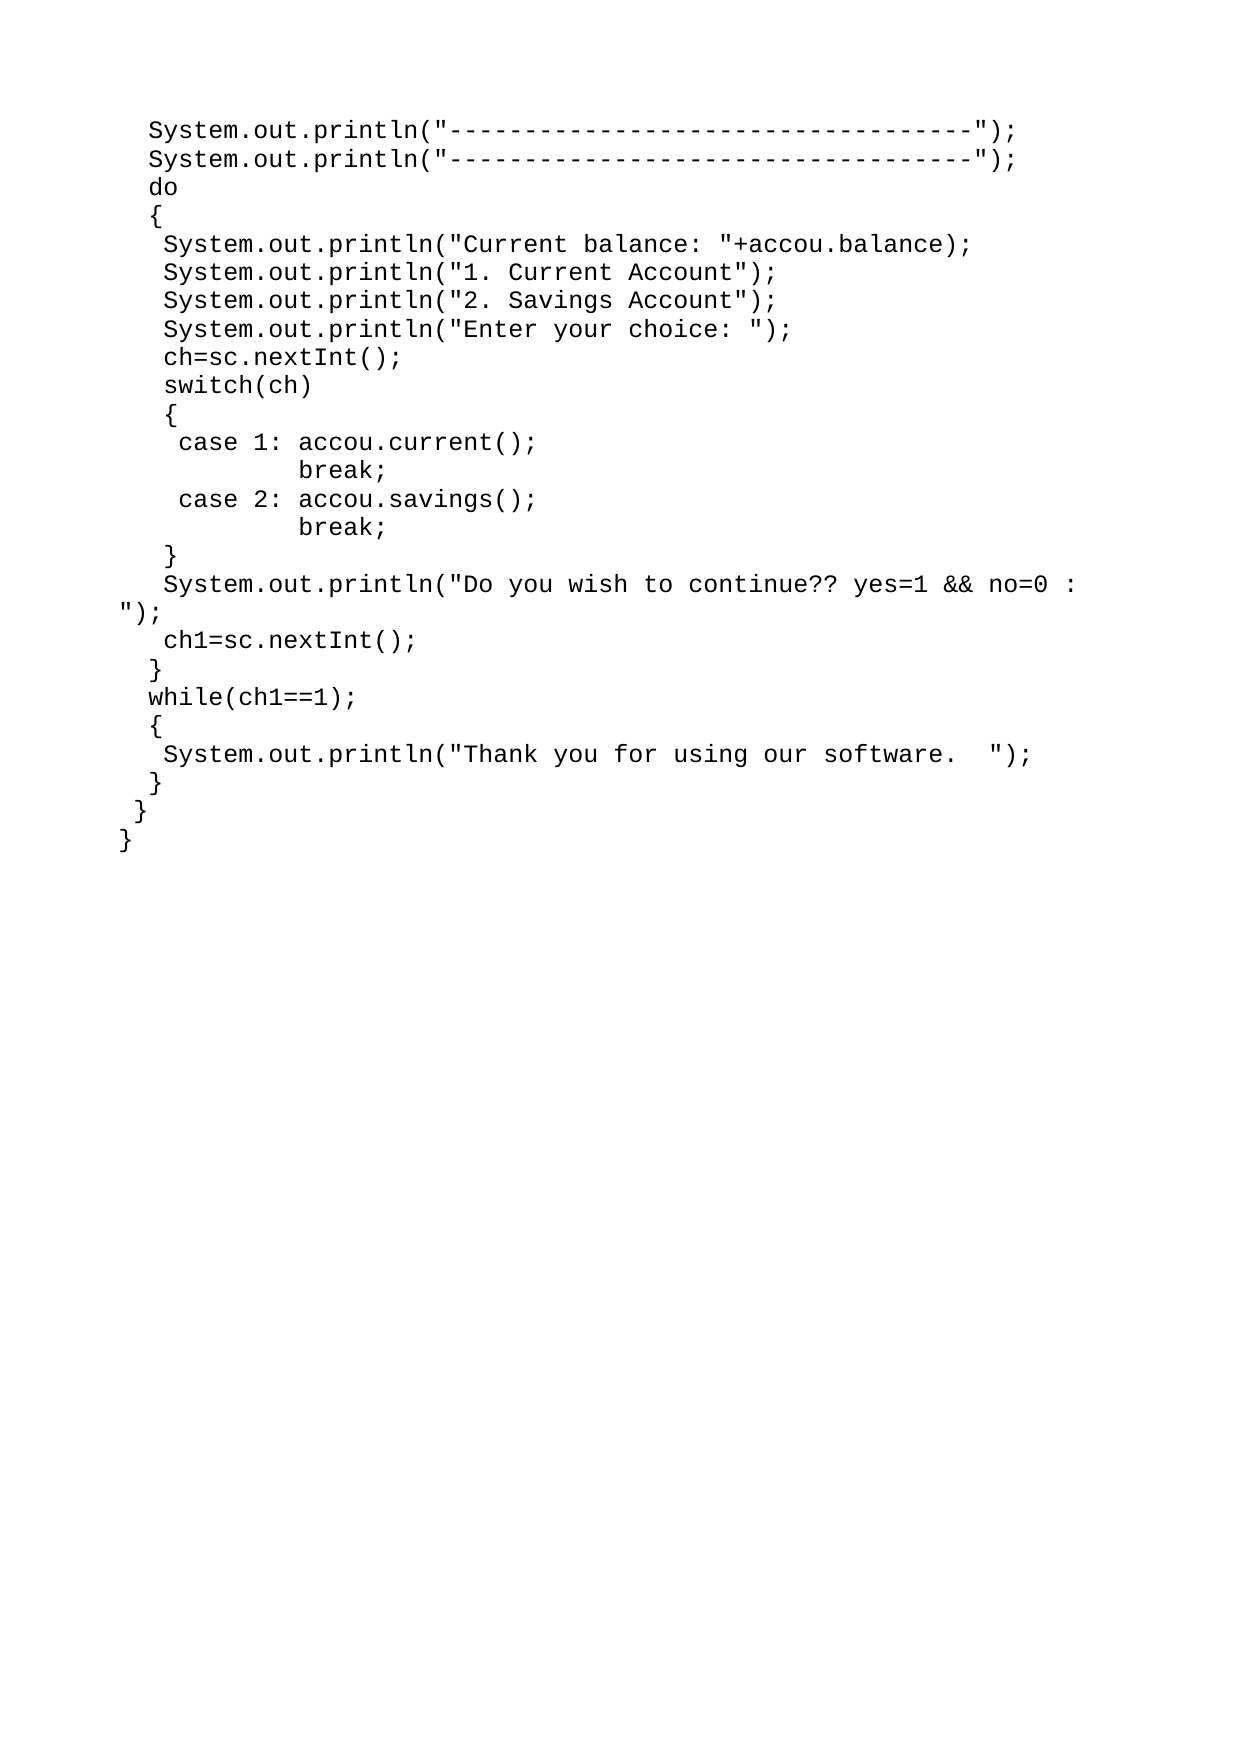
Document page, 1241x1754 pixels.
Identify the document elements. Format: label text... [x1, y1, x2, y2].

text { [118, 401, 1122, 430]
text System.out.println("-----------------------------------"); [118, 146, 1122, 175]
text System.out.println("Thank you for using our software. "); [118, 741, 1122, 770]
text } [118, 826, 1122, 855]
text System.out.println("Enter your choice: "); [118, 316, 1122, 345]
text System.out.println("Do you wish to continue?? yes=1 && no=0 : "); [118, 571, 1122, 628]
text { [118, 713, 1122, 741]
text } [118, 798, 1122, 826]
text } [118, 770, 1122, 798]
text ch1=sc.nextInt(); [118, 628, 1122, 656]
text } [118, 656, 1122, 685]
text while(ch1==1); [118, 685, 1122, 713]
text case 2: accou.savings(); [118, 486, 1122, 515]
text { [118, 203, 1122, 231]
text ch=sc.nextInt(); [118, 345, 1122, 373]
text switch(ch) [118, 373, 1122, 401]
text do [118, 175, 1122, 203]
text System.out.println("Current balance: "+accou.balance); [118, 231, 1122, 260]
text System.out.println("-----------------------------------"); [118, 118, 1122, 146]
text case 1: accou.current(); [118, 430, 1122, 458]
text System.out.println("1. Current Account"); [118, 260, 1122, 288]
text } [118, 543, 1122, 571]
text System.out.println("2. Savings Account"); [118, 288, 1122, 316]
text break; [118, 458, 1122, 486]
text break; [118, 515, 1122, 543]
